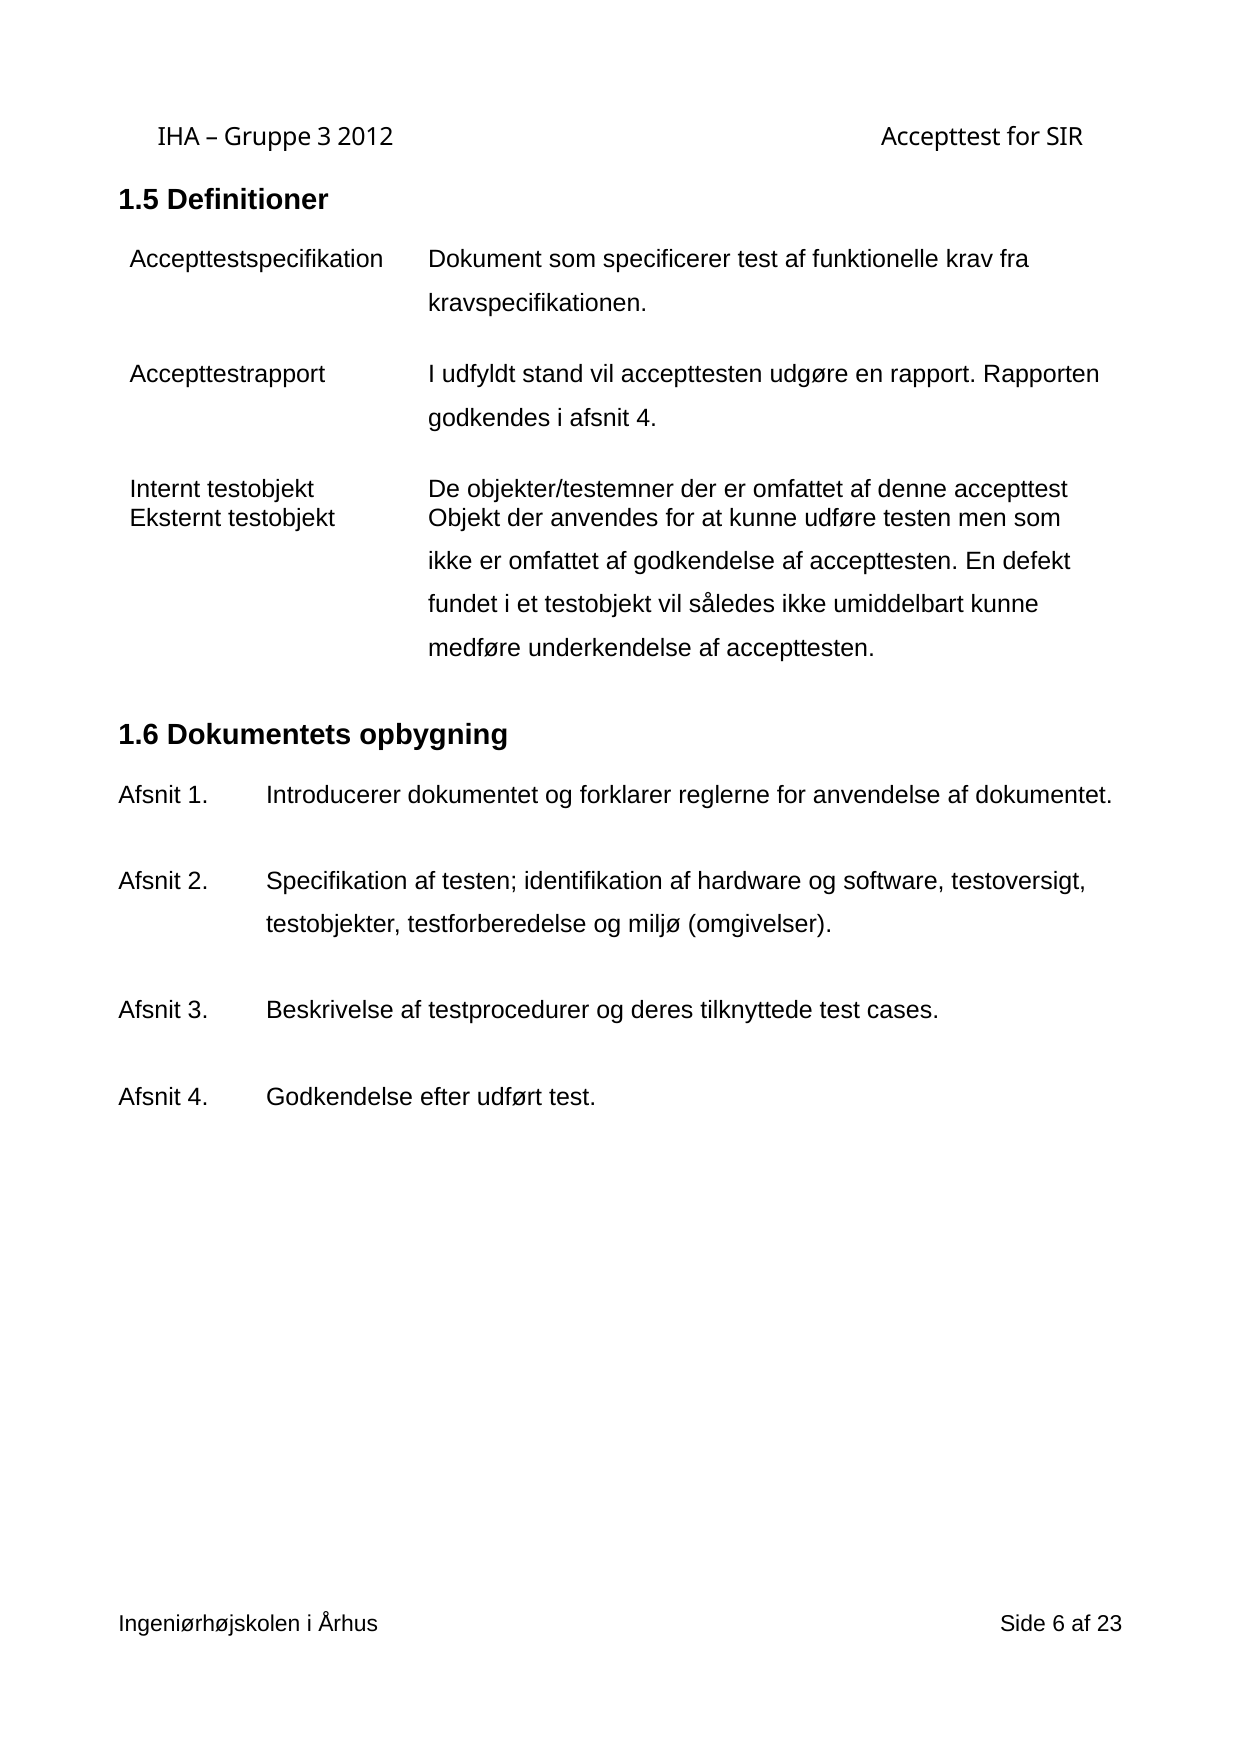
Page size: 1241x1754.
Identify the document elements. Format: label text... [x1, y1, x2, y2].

text Afsnit 3. Beskrivelse af testprocedurer og deres tilknyttede test cases. [118, 995, 1122, 1024]
table_header Dokument som specificerer test af funktionelle krav fra kravspecifikationen. [417, 245, 1119, 359]
table_cell Eksternt testobjekt [118, 503, 417, 661]
text Afsnit 4. Godkendelse efter udført test. [118, 1082, 1122, 1110]
table_cell De objekter/testemner der er omfattet af denne accepttest [417, 475, 1119, 503]
table_cell Internt testobjekt [118, 475, 417, 503]
table_cell Accepttestrapport [118, 360, 417, 474]
table_cell Objekt der anvendes for at kunne udføre testen men som ikke er omfattet af godkendelse af accepttesten. En defekt fundet i et testobjekt vil således ikke umiddelbart kunne medføre underkendelse af accepttesten. [417, 503, 1119, 661]
subtitle 1.5 Definitioner [118, 182, 1122, 215]
text Afsnit 2. Specifikation af testen; identifikation af hardware og software, testoversigt, testobjekter, testforberedelse og miljø (omgivelser). [118, 866, 1122, 938]
text Afsnit 1. Introducerer dokumentet og forklarer reglerne for anvendelse af dokumentet. [118, 780, 1122, 808]
table_header Accepttestspecifikation [118, 245, 417, 359]
table_cell I udfyldt stand vil accepttesten udgøre en rapport. Rapporten godkendes i afsnit 4. [417, 360, 1119, 474]
text 1.6 Dokumentets opbygning [118, 717, 1122, 751]
